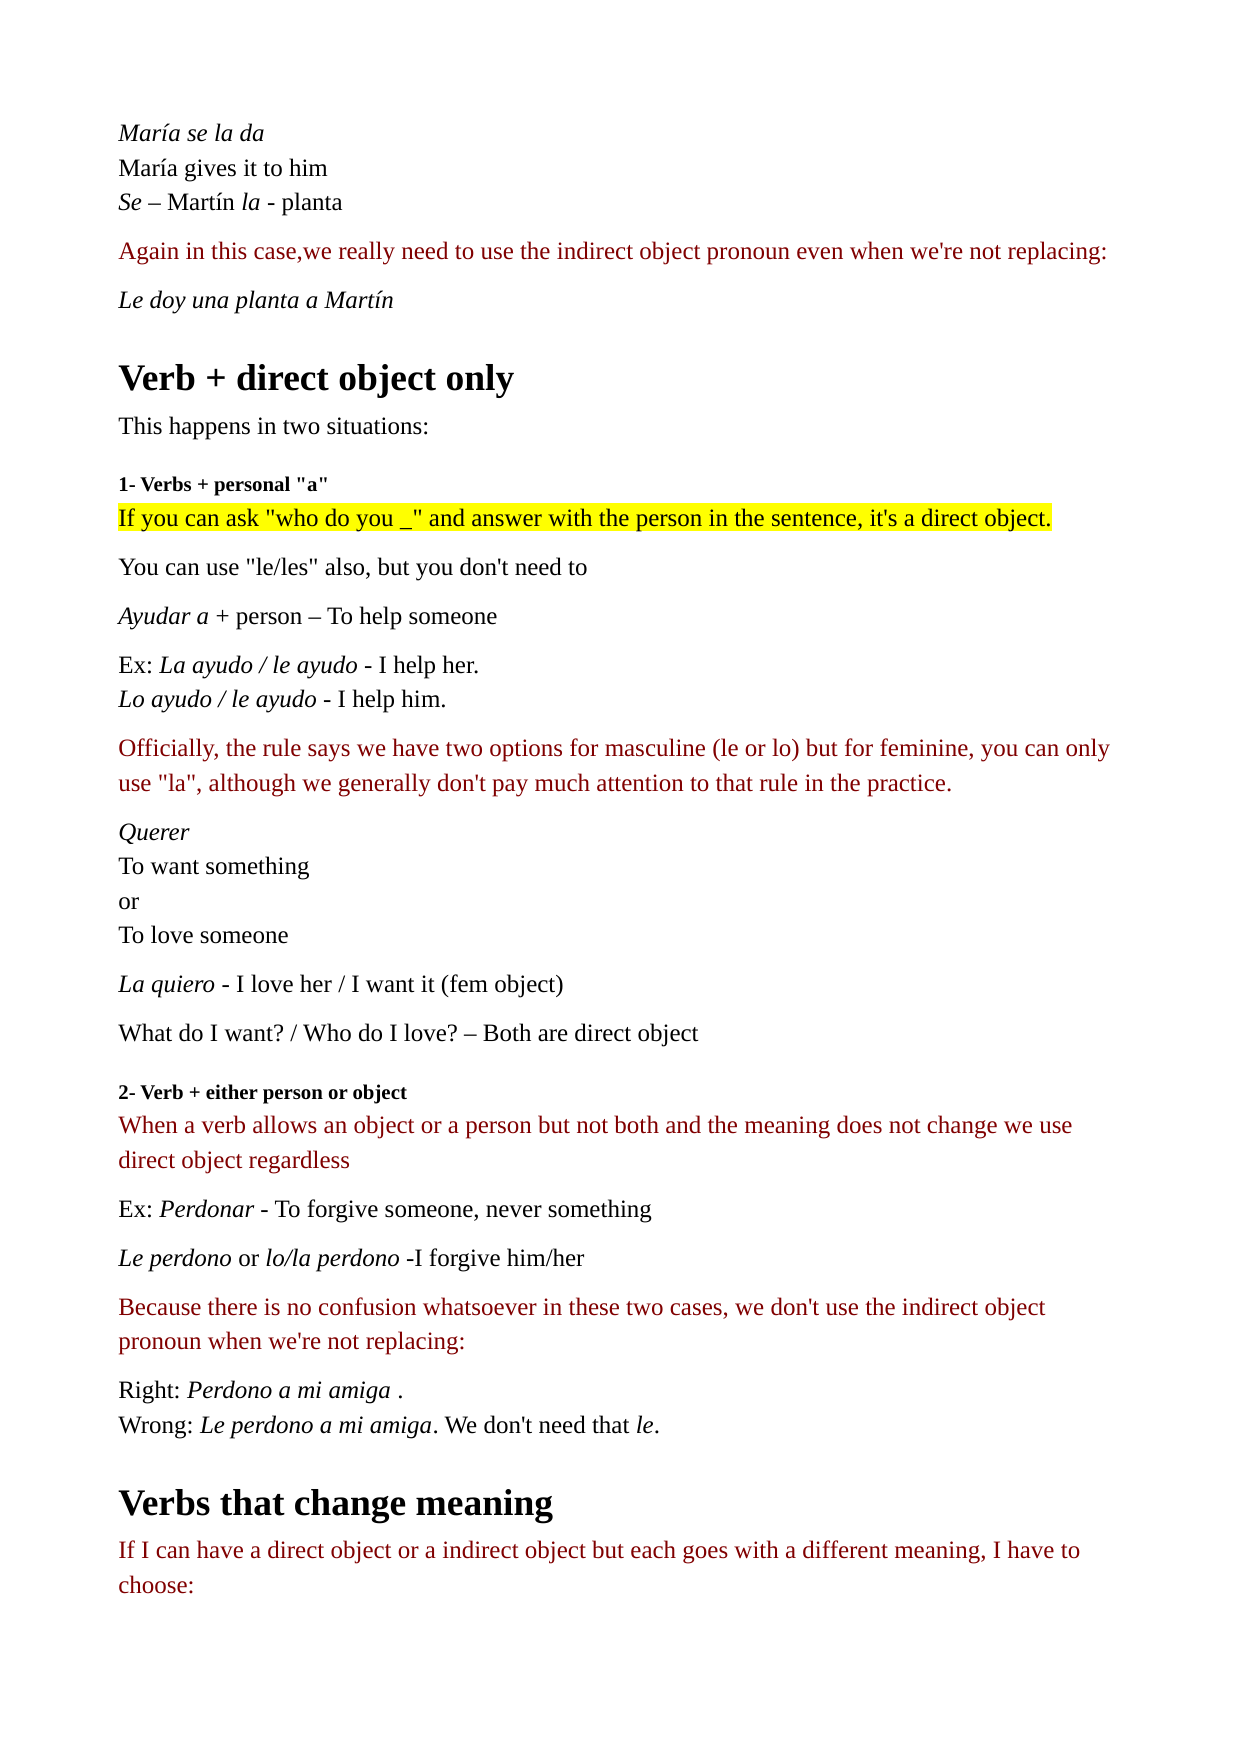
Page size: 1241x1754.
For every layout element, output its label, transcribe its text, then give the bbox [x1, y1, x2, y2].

text Right: Perdono a mi amiga . Wrong: Le perdono a mi amiga. We don't need that le. [118, 1376, 1122, 1439]
text María se la da María gives it to him Se – Martín la - planta [118, 118, 1122, 216]
text This happens in two situations: [118, 411, 1122, 439]
text Le doy una planta a Martín [118, 285, 1122, 314]
text Querer To want something or To love someone [118, 817, 1122, 949]
subtitle Verbs that change meaning [118, 1480, 1122, 1523]
text Officially, the rule says we have two options for masculine (le or lo) but for feminine, you can only use "la", although we generally don't pay much attention to that rule in the practice. [118, 733, 1122, 797]
text If I can have a direct object or a indirect object but each goes with a different meaning, I have to choose: [118, 1536, 1122, 1599]
text Because there is no confusion whatsoever in these two cases, we don't use the indirect object pronoun when we're not replacing: [118, 1292, 1122, 1355]
subtitle Verb + direct object only [118, 355, 1122, 398]
text If you can ask "who do you _" and answer with the person in the sentence, it's a direct object. [118, 503, 1122, 531]
text Ayudar a + person – To help someone [118, 601, 1122, 629]
subtitle 1- Verbs + personal "a" [118, 472, 1122, 496]
subtitle 2- Verb + either person or object [118, 1080, 1122, 1104]
text Le perdono or lo/la perdono -I forgive him/her [118, 1243, 1122, 1272]
text Ex: Perdonar - To forgive someone, never something [118, 1194, 1122, 1223]
text Ex: La ayudo / le ayudo - I help her. Lo ayudo / le ayudo - I help him. [118, 650, 1122, 713]
text You can use "le/les" also, but you don't need to [118, 552, 1122, 580]
text When a verb allows an object or a person but not both and the meaning does not change we use direct object regardless [118, 1110, 1122, 1173]
text What do I want? / Who do I love? – Both are direct object [118, 1018, 1122, 1047]
text La quiero - I love her / I want it (fem object) [118, 969, 1122, 998]
text Again in this case,we really need to use the indirect object pronoun even when we're not replacing: [118, 236, 1122, 265]
